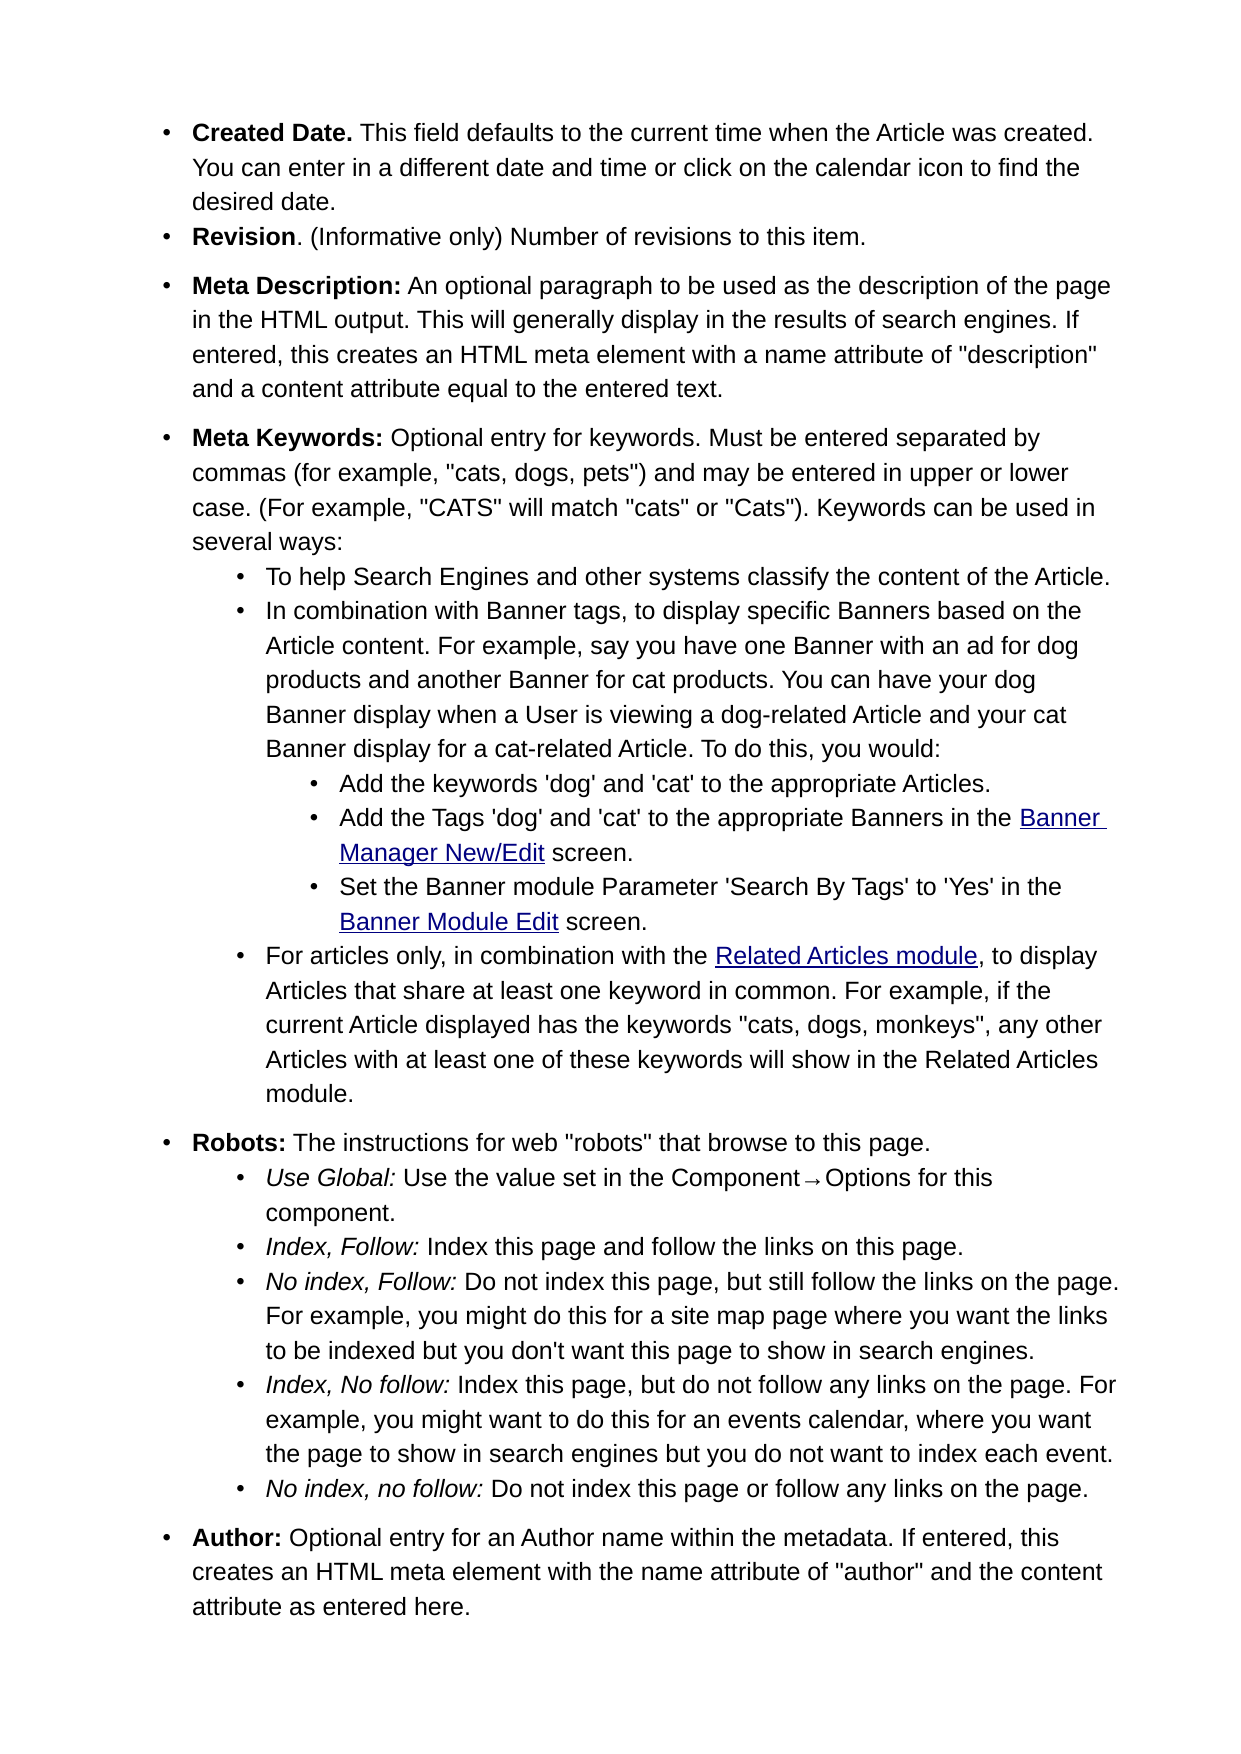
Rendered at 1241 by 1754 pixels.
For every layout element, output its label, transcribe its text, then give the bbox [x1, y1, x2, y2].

list No index, Follow: Do not index this page, but still follow the links on the page. For example, you might do this for a site map page where you want the links to be indexed but you don't want this page to show in search engines. [236, 1267, 1122, 1364]
list To help Search Engines and other systems classify the content of the Article. [236, 561, 1122, 590]
list Meta Description: An optional paragraph to be used as the description of the page in the HTML output. This will generally display in the results of search engines. If entered, this creates an HTML meta element with a name attribute of "description" and a content attribute equal to the entered text. [162, 271, 1122, 403]
list Index, No follow: Index this page, but do not follow any links on the page. For example, you might want to do this for an events calendar, where you want the page to show in search engines but you do not want to index each event. [236, 1370, 1122, 1468]
list Author: Optional entry for an Author name within the metadata. If entered, this creates an HTML meta element with the name attribute of "author" and the content attribute as entered here. [162, 1523, 1122, 1621]
list For articles only, in combination with the Related Articles module, to display Articles that share at least one keyword in common. For example, if the current Article displayed has the keywords "cats, dogs, monkeys", any other Articles with at least one of these keywords will show in the Related Articles module. [236, 941, 1122, 1108]
list In combination with Banner tags, to display specific Banners based on the Article content. For example, say you have one Banner with an ad for dog products and another Banner for cat products. You can have your dog Banner display when a User is viewing a dog-related Article and your cat Banner display for a cat-related Article. To do this, you would: [236, 596, 1122, 763]
list Meta Keywords: Optional entry for keywords. Must be entered separated by commas (for example, "cats, dogs, pets") and may be entered in upper or lower case. (For example, "CATS" will match "cats" or "Cats"). Keywords can be used in several ways: [162, 423, 1122, 556]
list No index, no follow: Do not index this page or follow any links on the page. [236, 1474, 1122, 1502]
list Robots: The instructions for web "robots" that browse to this page. [162, 1128, 1122, 1157]
list Use Global: Use the value set in the Component→Options for this component. [236, 1163, 1122, 1226]
list Created Date. This field defaults to the current time when the Article was created. You can enter in a different date and time or click on the calendar icon to find the desired date. [162, 118, 1122, 216]
list Revision. (Informative only) Number of revisions to this item. [162, 222, 1122, 251]
list Add the keywords 'dog' and 'cat' to the appropriate Articles. [309, 768, 1122, 797]
list Set the Banner module Parameter 'Search By Tags' to 'Yes' in the Banner Module Edit screen. [309, 872, 1122, 936]
list Add the Tags 'dog' and 'cat' to the appropriate Banners in the Banner Manager New/Edit screen. [309, 803, 1122, 866]
list Index, Follow: Index this page and follow the links on this page. [236, 1232, 1122, 1261]
